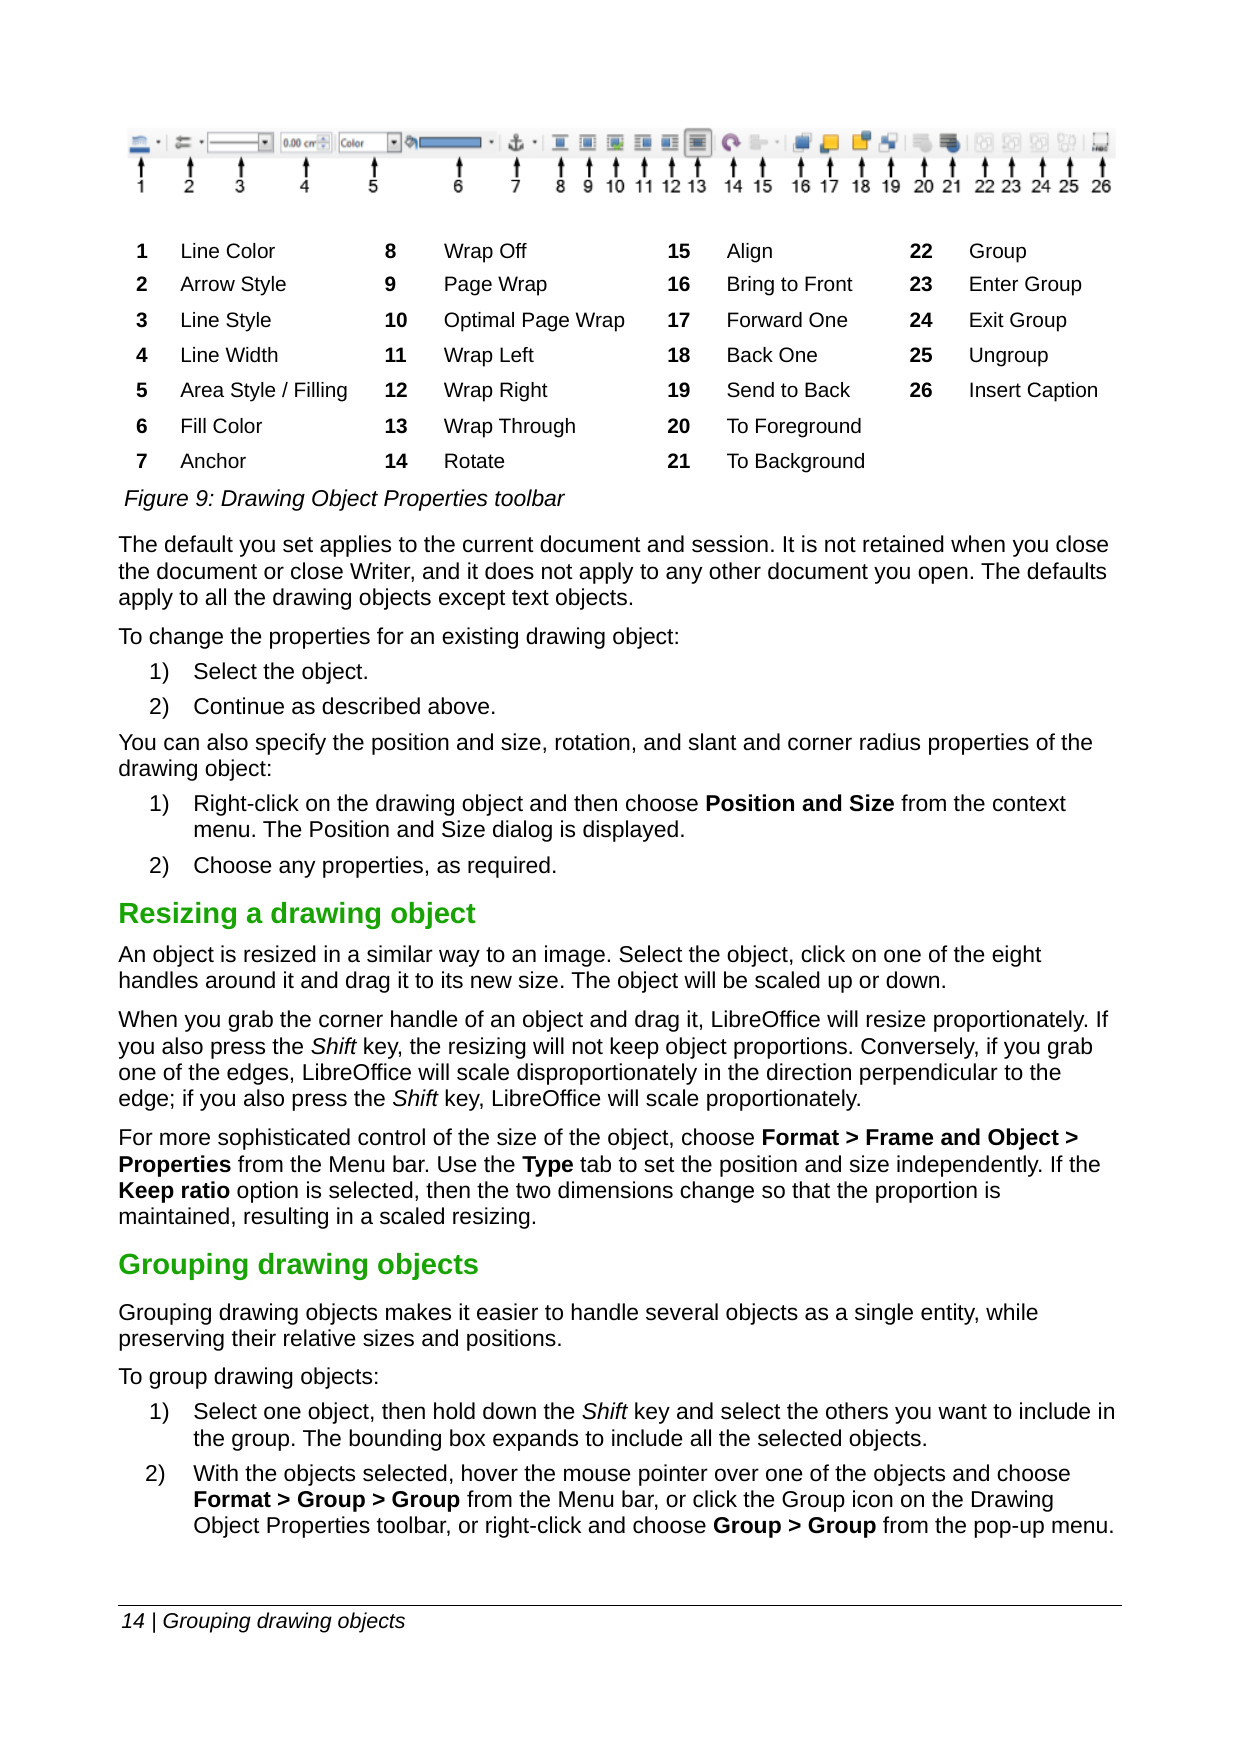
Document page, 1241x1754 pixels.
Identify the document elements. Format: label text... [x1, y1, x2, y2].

list Select the object. [169, 658, 1122, 684]
table_cell 2 [118, 266, 162, 302]
table_cell 6 [118, 408, 162, 443]
table_cell 25 [892, 337, 951, 372]
table_cell Line Style [163, 302, 367, 337]
table_cell Arrow Style [163, 266, 367, 302]
table_cell 9 [367, 266, 426, 302]
table_cell [951, 443, 1123, 479]
picture [124, 123, 1117, 199]
list Continue as described above. [169, 693, 1122, 720]
table_cell 13 [367, 408, 426, 443]
table_cell 1 [118, 233, 162, 266]
table_cell Wrap Left [426, 337, 649, 372]
subtitle Grouping drawing objects [118, 1247, 1122, 1281]
table_cell [951, 408, 1123, 443]
table_cell 11 [367, 337, 426, 372]
table_cell Exit Group [951, 302, 1123, 337]
table_cell 22 [892, 233, 951, 266]
table_cell Group [951, 233, 1123, 266]
table_cell Wrap Off [426, 233, 649, 266]
table_header [118, 118, 1123, 233]
list To group drawing objects: [118, 1363, 1122, 1389]
table_cell Rotate [426, 443, 649, 479]
table_cell Wrap Through [426, 408, 649, 443]
table_cell Fill Color [163, 408, 367, 443]
table_cell 12 [367, 373, 426, 408]
table_cell 24 [892, 302, 951, 337]
table_cell Ungroup [951, 337, 1123, 372]
table_cell [892, 408, 951, 443]
table_cell To Foreground [709, 408, 892, 443]
table_cell Area Style / Filling [163, 373, 367, 408]
table_cell Line Width [163, 337, 367, 372]
table_cell Forward One [709, 302, 892, 337]
list To change the properties for an existing drawing object: [118, 623, 1122, 649]
table_cell 5 [118, 373, 162, 408]
list Choose any properties, as required. [169, 852, 1122, 878]
subtitle Resizing a drawing object [118, 896, 1122, 929]
table_cell Back One [709, 337, 892, 372]
list The default you set applies to the current document and session. It is not retained when you close the document or close Writer, and it does not apply to any other document you open. The defaults apply to all the drawing objects except text objects. [118, 531, 1122, 610]
table_cell Anchor [163, 443, 367, 479]
text For more sophisticated control of the size of the object, choose Format > Frame and Object > Properties from the Menu bar. Use the Type tab to set the position and size independently. If the Keep ratio option is selected, then the two dimensions change so that the proportion is maintained, resulting in a scaled resizing. [118, 1124, 1122, 1229]
table_cell 18 [649, 337, 709, 372]
table_cell Wrap Right [426, 373, 649, 408]
table_cell Enter Group [951, 266, 1123, 302]
table_cell 10 [367, 302, 426, 337]
table_cell 3 [118, 302, 162, 337]
list Select one object, then hold down the Shift key and select the others you want to include in the group. The bounding box expands to include all the selected objects. [169, 1398, 1122, 1451]
table_cell Line Color [163, 233, 367, 266]
table_cell [892, 443, 951, 479]
table_cell 20 [649, 408, 709, 443]
table_cell 8 [367, 233, 426, 266]
table_cell Insert Caption [951, 373, 1123, 408]
table_cell 7 [118, 443, 162, 479]
table_cell Align [709, 233, 892, 266]
table_cell 19 [649, 373, 709, 408]
table_cell 14 [367, 443, 426, 479]
table_cell 23 [892, 266, 951, 302]
list With the objects selected, hover the mouse pointer over one of the objects and choose Format > Group > Group from the Menu bar, or click the Group icon on the Drawing Object Properties toolbar, or right-click and choose Group > Group from the pop-up menu. [165, 1460, 1122, 1539]
table_cell 15 [649, 233, 709, 266]
list You can also specify the position and size, rotation, and slant and corner radius properties of the drawing object: [118, 728, 1122, 781]
table_cell 21 [649, 443, 709, 479]
table_cell Optimal Page Wrap [426, 302, 649, 337]
table_cell Page Wrap [426, 266, 649, 302]
table_cell Send to Back [709, 373, 892, 408]
text When you grab the corner handle of an object and drag it, LibreOffice will resize proportionately. If you also press the Shift key, the resizing will not keep object proportions. Conversely, if you grab one of the edges, LibreOffice will scale disproportionately in the direction perpendicular to the edge; if you also press the Shift key, LibreOffice will scale proportionately. [118, 1006, 1122, 1112]
text An object is resized in a similar way to an image. Select the object, click on one of the eight handles around it and drag it to its new size. The object will be scaled up or down. [118, 941, 1122, 994]
table_cell 4 [118, 337, 162, 372]
table_cell Figure 9: Drawing Object Properties toolbar [118, 479, 1123, 517]
table_cell 17 [649, 302, 709, 337]
text Grouping drawing objects makes it easier to handle several objects as a single entity, while preserving their relative sizes and positions. [118, 1298, 1122, 1351]
table_cell 26 [892, 373, 951, 408]
table_cell Bring to Front [709, 266, 892, 302]
list Right-click on the drawing object and then choose Position and Size from the context menu. The Position and Size dialog is displayed. [169, 790, 1122, 843]
table_cell To Background [709, 443, 892, 479]
table_cell 16 [649, 266, 709, 302]
